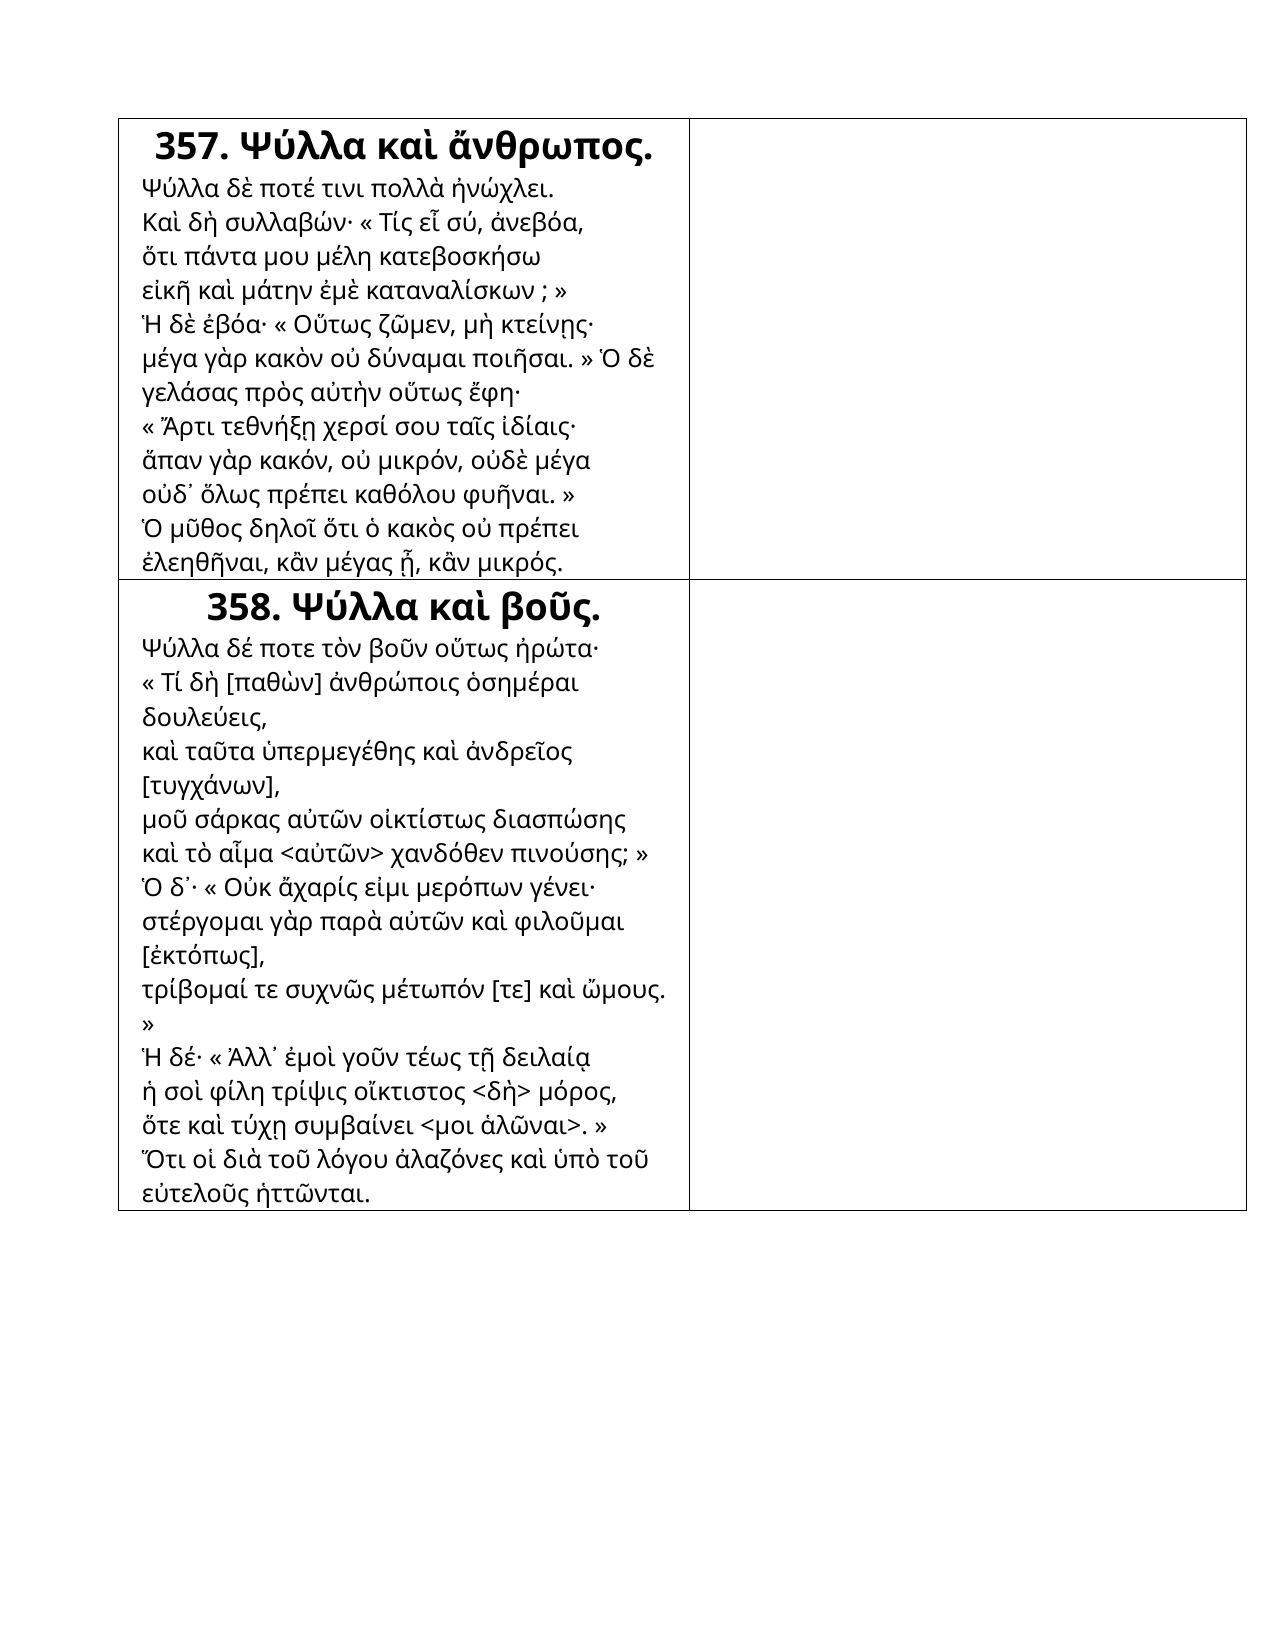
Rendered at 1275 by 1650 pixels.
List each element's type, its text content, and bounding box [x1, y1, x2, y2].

table_cell [690, 119, 1246, 579]
table_cell 357. Ψύλλα καὶ ἄνθρωπος. Ψύλλα δὲ ποτέ τινι πολλὰ ἠνώχλει. Καὶ δὴ συλλαβών· « Τίς εἶ σύ, ἀνεβόα, ὅτι πάντα μου μέλη κατεβοσκήσω εἰκῆ καὶ μάτην ἐμὲ καταναλίσκων ; » Ἡ δὲ ἐβόα· « Οὕτως ζῶμεν, μὴ κτείνῃς· μέγα γὰρ κακὸν οὐ δύναμαι ποιῆσαι. » Ὁ δὲ γελάσας πρὸς αὐτὴν οὕτως ἔφη· « Ἄρτι τεθνήξῃ χερσί σου ταῖς ἰδίαις· ἅπαν γὰρ κακόν, οὐ μικρόν, οὐδὲ μέγα οὐδ᾽ ὅλως πρέπει καθόλου φυῆναι. » Ὁ μῦθος δηλοῖ ὅτι ὁ κακὸς οὐ πρέπει ἐλεηθῆναι, κἂν μέγας ᾖ, κἂν μικρός. [119, 119, 689, 579]
table_cell [690, 580, 1246, 1210]
table_cell 358. Ψύλλα καὶ βοῦς. Ψύλλα δέ ποτε τὸν βοῦν οὕτως ἠρώτα· « Τί δὴ [παθὼν] ἀνθρώποις ὁσημέραι δουλεύεις, καὶ ταῦτα ὑπερμεγέθης καὶ ἀνδρεῖος [τυγχάνων], μοῦ σάρκας αὐτῶν οἰκτίστως διασπώσης καὶ τὸ αἷμα <αὐτῶν> χανδόθεν πινούσης; » Ὁ δ᾽· « Οὐκ ἄχαρίς εἰμι μερόπων γένει· στέργομαι γὰρ παρὰ αὐτῶν καὶ φιλοῦμαι [ἐκτόπως], τρίβομαί τε συχνῶς μέτωπόν [τε] καὶ ὤμους. » Ἡ δέ· « Ἀλλ᾽ ἐμοὶ γοῦν τέως τῇ δειλαίᾳ ἡ σοὶ φίλη τρίψις οἴκτιστος <δὴ> μόρος, ὅτε καὶ τύχῃ συμβαίνει <μοι ἁλῶναι>. » Ὅτι οἱ διὰ τοῦ λόγου ἀλαζόνες καὶ ὑπὸ τοῦ εὐτελοῦς ἡττῶνται. [119, 580, 689, 1210]
